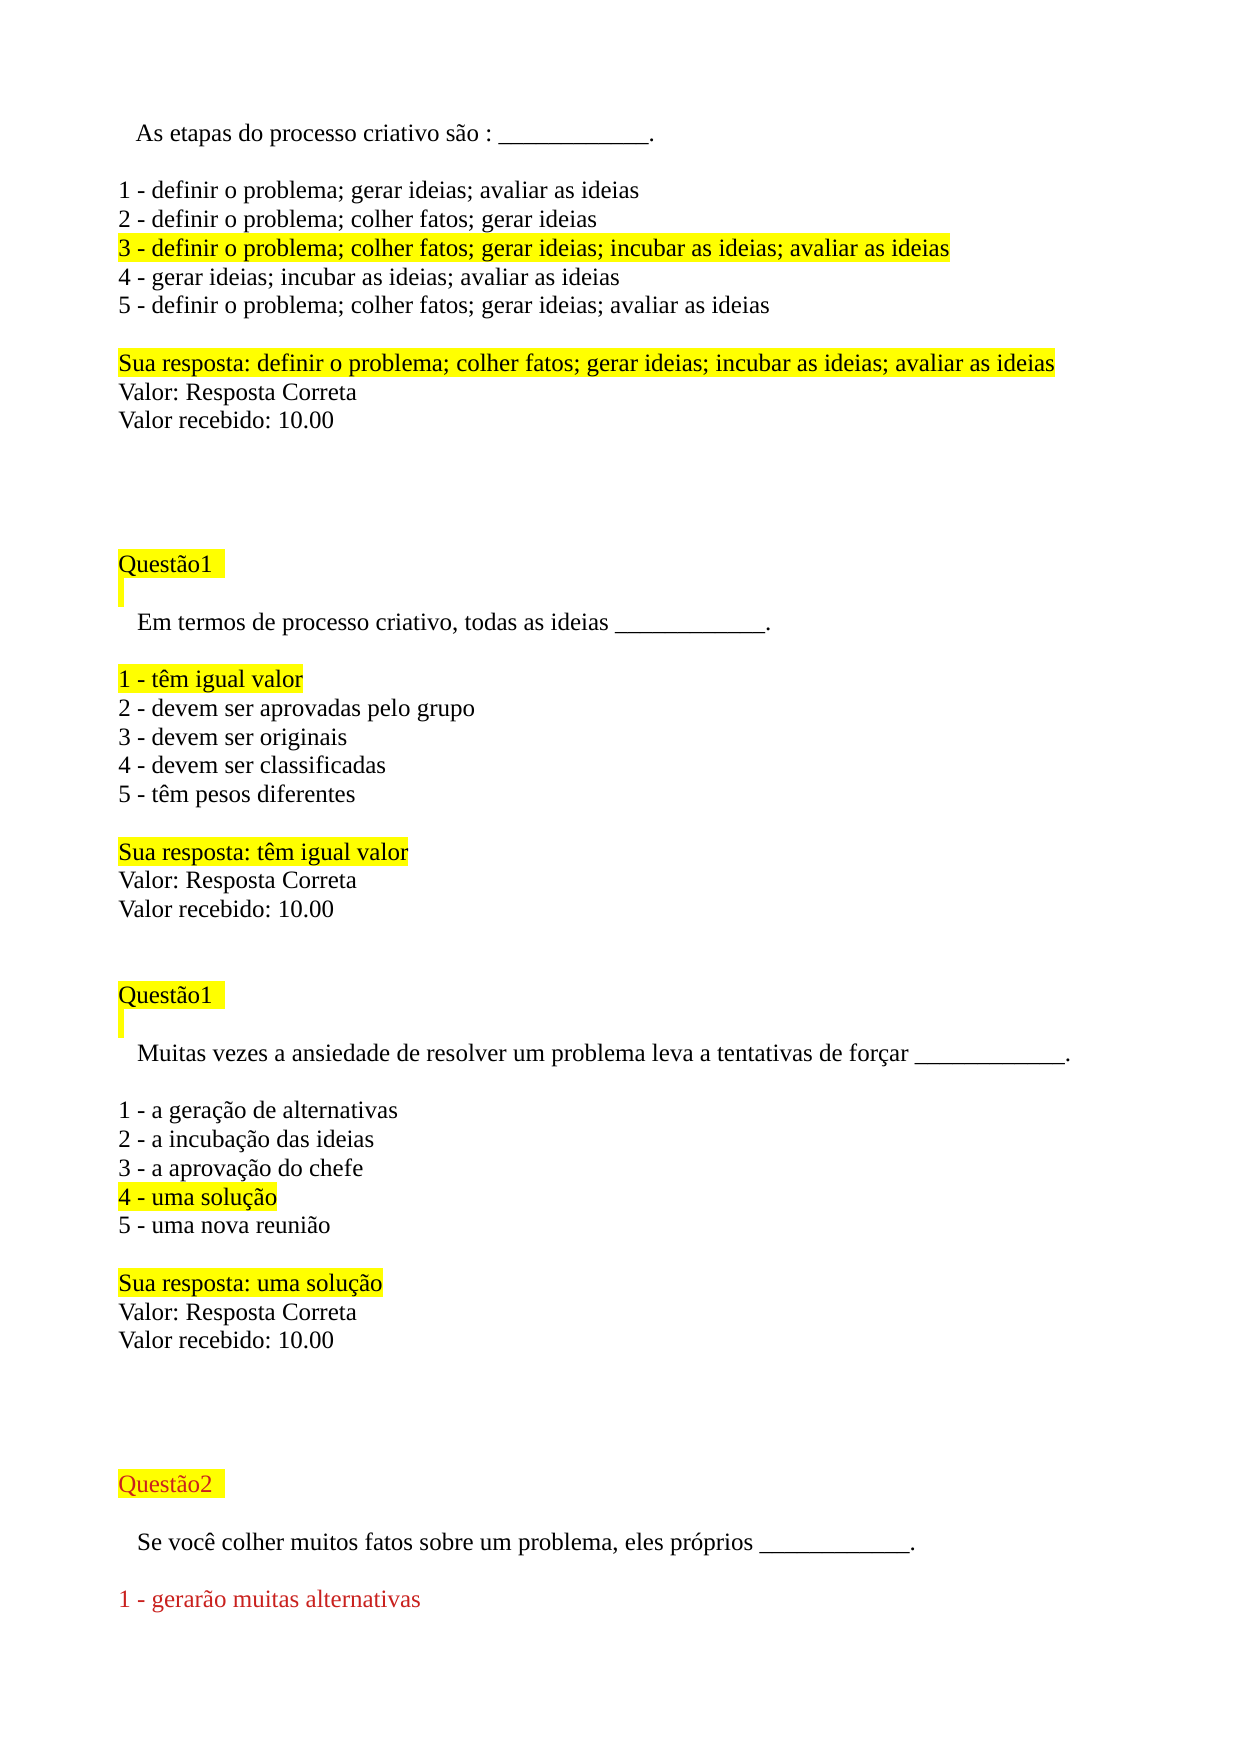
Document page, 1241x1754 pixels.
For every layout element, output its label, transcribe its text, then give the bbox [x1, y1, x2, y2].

text 1 - a geração de alternativas [118, 1096, 1122, 1124]
text 2 - definir o problema; colher fatos; gerar ideias [118, 204, 1122, 233]
text Sua resposta: têm igual valor [118, 837, 1122, 866]
text 2 - a incubação das ideias [118, 1124, 1122, 1153]
text Valor recebido: 10.00 [118, 894, 1122, 923]
text 1 - gerarão muitas alternativas [118, 1584, 1122, 1613]
text 3 - a aprovação do chefe [118, 1153, 1122, 1182]
text 4 - uma solução [118, 1182, 1122, 1211]
text Questão1 [118, 981, 1122, 1009]
text 5 - uma nova reunião [118, 1211, 1122, 1239]
text Em termos de processo criativo, todas as ideias ____________. [118, 607, 1122, 636]
text 5 - definir o problema; colher fatos; gerar ideias; avaliar as ideias [118, 291, 1122, 319]
text Questão2 [118, 1469, 1122, 1498]
text 1 - têm igual valor [118, 664, 1122, 693]
text Muitas vezes a ansiedade de resolver um problema leva a tentativas de forçar ____________. [118, 1038, 1122, 1067]
text 4 - devem ser classificadas [118, 751, 1122, 779]
text 3 - devem ser originais [118, 722, 1122, 751]
text 4 - gerar ideias; incubar as ideias; avaliar as ideias [118, 262, 1122, 291]
text Se você colher muitos fatos sobre um problema, eles próprios ____________. [118, 1527, 1122, 1556]
text As etapas do processo criativo são : ____________. [118, 118, 1122, 147]
text 3 - definir o problema; colher fatos; gerar ideias; incubar as ideias; avaliar as ideias [118, 233, 1122, 262]
text Valor recebido: 10.00 [118, 406, 1122, 434]
text Valor: Resposta Correta [118, 866, 1122, 894]
text 2 - devem ser aprovadas pelo grupo [118, 693, 1122, 722]
text Valor recebido: 10.00 [118, 1326, 1122, 1354]
text Questão1 [118, 549, 1122, 578]
text 1 - definir o problema; gerar ideias; avaliar as ideias [118, 176, 1122, 204]
text Sua resposta: definir o problema; colher fatos; gerar ideias; incubar as ideias; avaliar as ideias [118, 348, 1122, 377]
text Valor: Resposta Correta [118, 1297, 1122, 1326]
text Sua resposta: uma solução [118, 1268, 1122, 1297]
text Valor: Resposta Correta [118, 377, 1122, 406]
text 5 - têm pesos diferentes [118, 779, 1122, 808]
